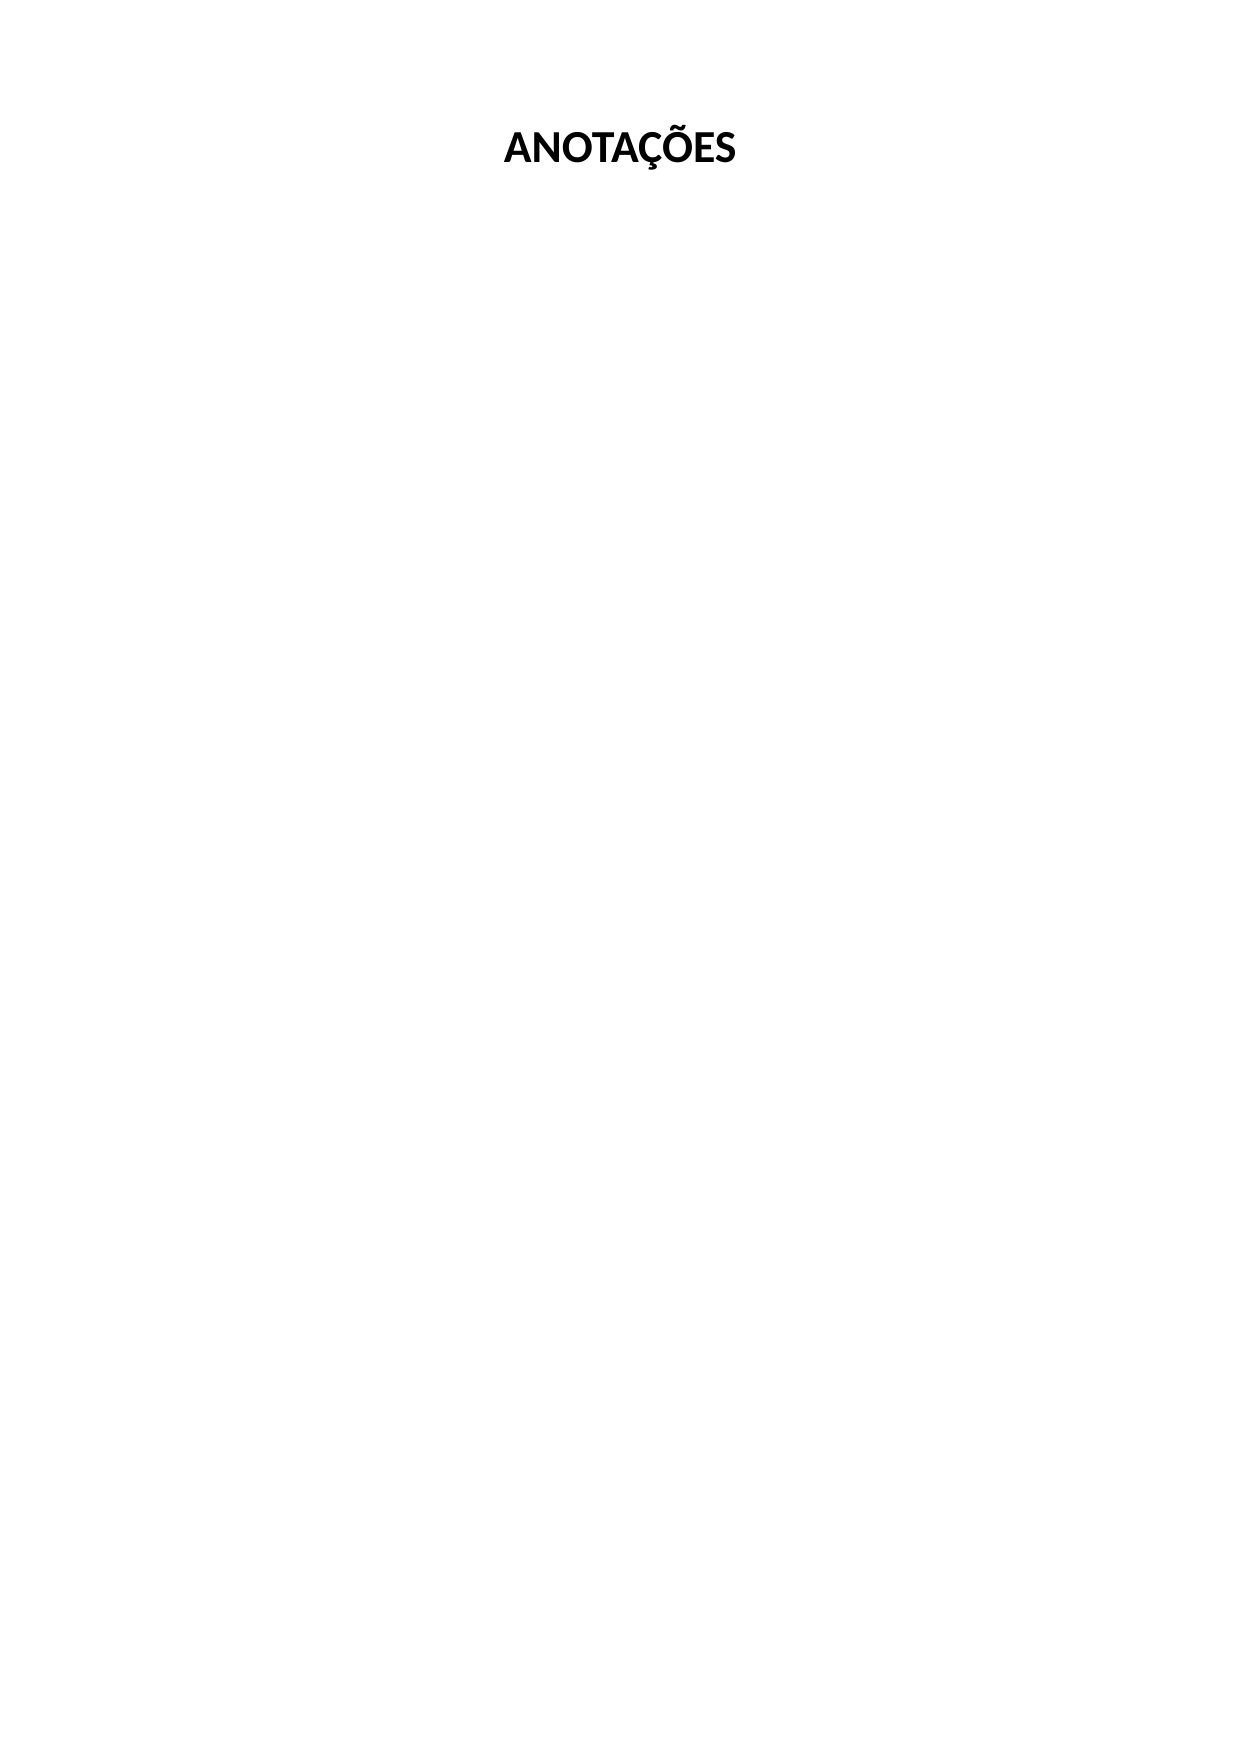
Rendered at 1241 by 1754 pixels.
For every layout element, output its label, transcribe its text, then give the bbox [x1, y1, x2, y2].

text ANOTAÇÕES [118, 118, 1122, 174]
